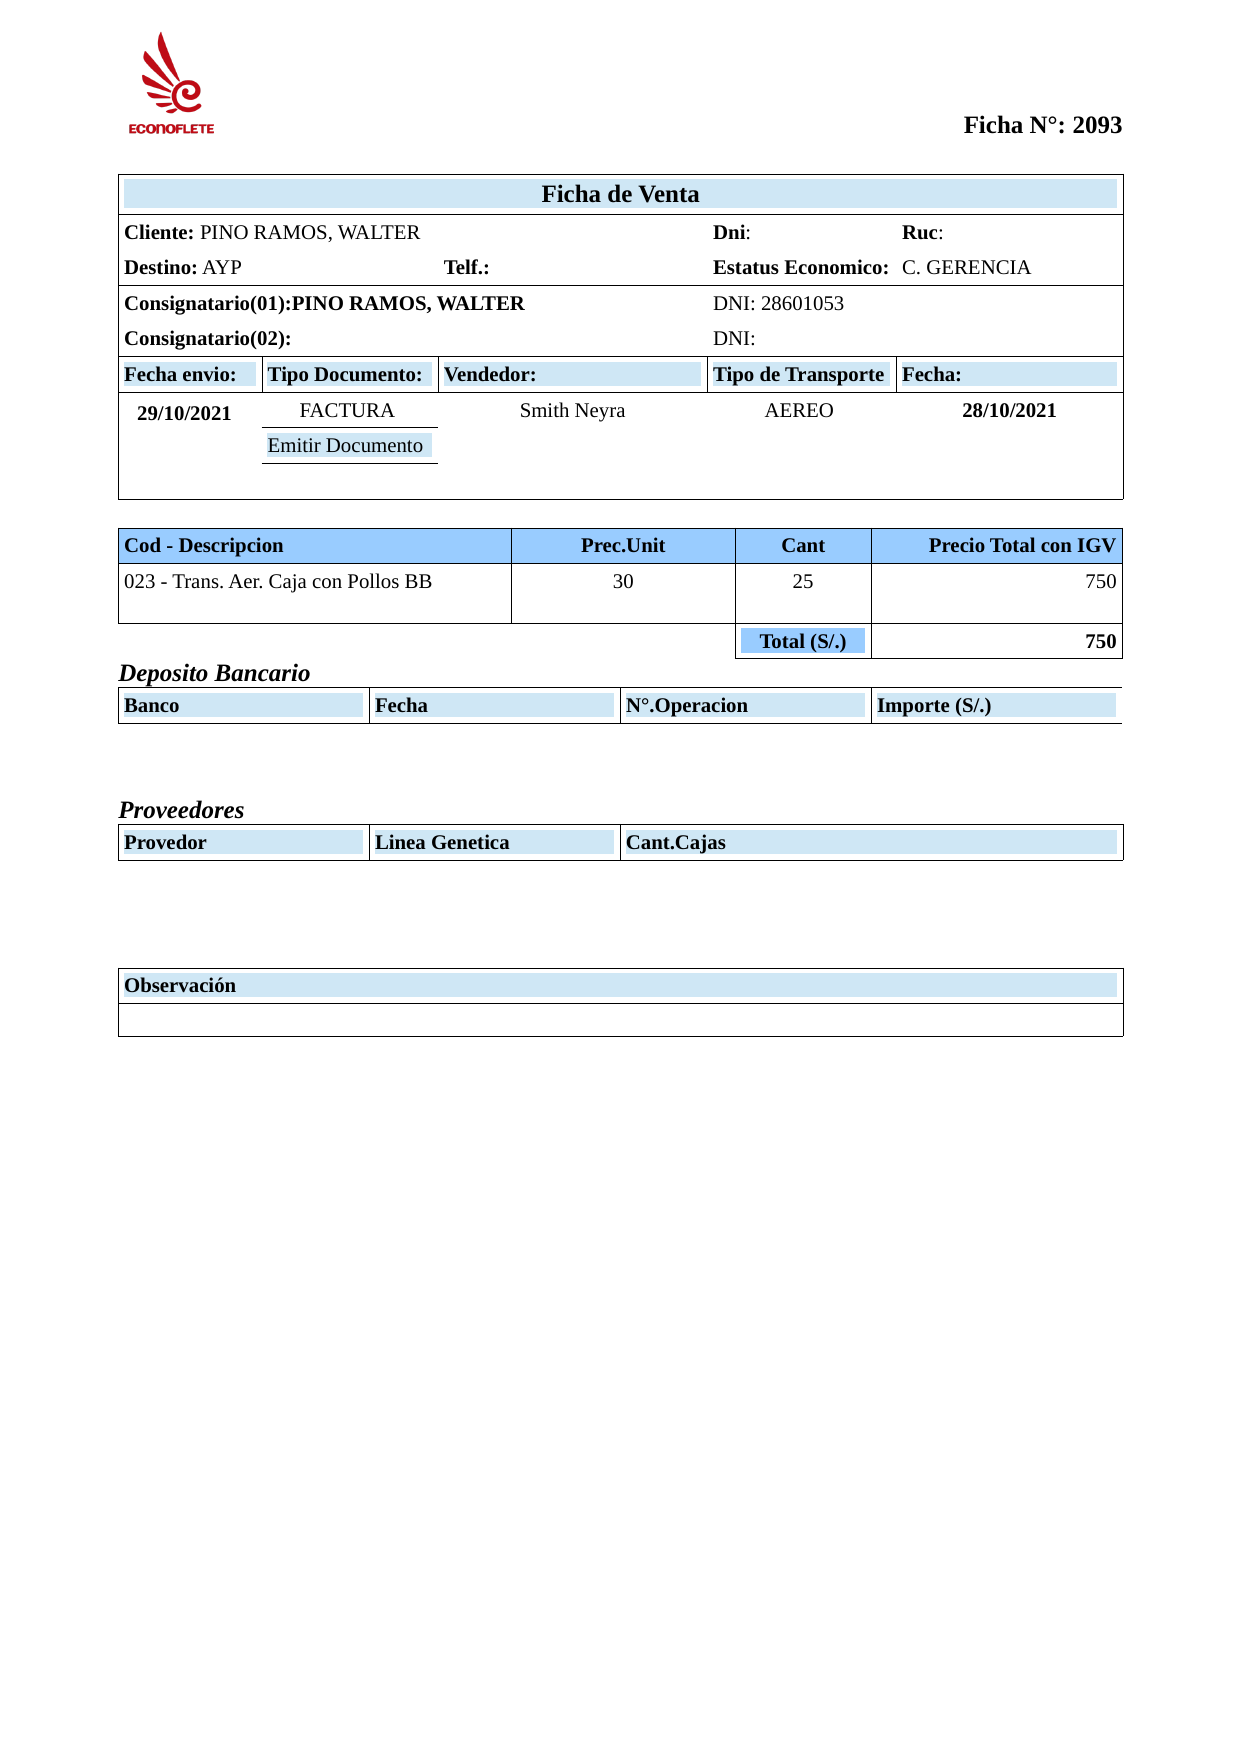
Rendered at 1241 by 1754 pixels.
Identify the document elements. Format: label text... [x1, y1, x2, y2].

text Deposito Bancario [118, 658, 1122, 687]
table_header Cod - Descripcion [119, 529, 511, 563]
table_cell Smith Neyra [438, 393, 707, 498]
table_cell [620, 861, 1123, 881]
table_cell [369, 747, 620, 771]
table_cell [262, 464, 438, 498]
table_cell 750 [872, 624, 1122, 658]
table_header N°.Operacion [621, 688, 871, 723]
table_cell Total (S/.) [736, 624, 871, 658]
table_cell DNI: [707, 321, 1123, 356]
table_cell [511, 624, 735, 658]
table_cell [871, 724, 1122, 747]
table_header Ficha de Venta [119, 175, 1123, 214]
table_cell [118, 747, 369, 771]
table_cell [118, 881, 369, 903]
table_header Observación [119, 969, 1123, 1003]
table_cell 023 - Trans. Aer. Caja con Pollos BB [119, 564, 511, 623]
table_cell Consignatario(02): [119, 321, 707, 356]
table_header Cant.Cajas [621, 825, 1123, 859]
table_header Precio Total con IGV [872, 529, 1122, 563]
picture [118, 31, 225, 134]
table_cell [871, 771, 1122, 795]
table_cell Telf.: [438, 249, 707, 285]
table_cell [118, 771, 369, 795]
table_cell [369, 946, 620, 967]
table_cell C. GERENCIA [896, 249, 1123, 285]
table_cell [118, 624, 511, 658]
table_header Importe (S/.) [872, 688, 1122, 723]
table_cell 750 [872, 564, 1122, 623]
table_cell [118, 924, 369, 946]
table_cell Cliente: PINO RAMOS, WALTER [119, 215, 707, 249]
table_cell FACTURA [262, 393, 438, 427]
table_cell Consignatario(01):PINO RAMOS, WALTER [119, 286, 707, 321]
table_header Fecha [370, 688, 620, 723]
text Proveedores [118, 795, 1122, 824]
table_header Linea Genetica [370, 825, 620, 859]
table_cell Emitir Documento [262, 428, 438, 463]
table_cell [620, 771, 871, 795]
table_cell 25 [736, 564, 871, 623]
table_cell Vendedor: [439, 357, 707, 392]
table_cell [118, 946, 369, 967]
table_cell [118, 903, 369, 924]
table_header Banco [119, 688, 369, 723]
table_cell [620, 881, 1123, 903]
table_header Prec.Unit [512, 529, 735, 563]
table_cell [369, 861, 620, 881]
table_cell [119, 1004, 1123, 1036]
table_cell [369, 771, 620, 795]
table_header Cant [736, 529, 871, 563]
table_cell [620, 946, 1123, 967]
table_cell [369, 724, 620, 747]
table_cell [369, 924, 620, 946]
table_cell AEREO [707, 393, 896, 498]
table_cell Tipo Documento: [263, 357, 438, 392]
table_cell 29/10/2021 [119, 393, 262, 498]
table_cell [620, 924, 1123, 946]
table_cell Fecha envio: [119, 357, 262, 392]
table_cell [369, 903, 620, 924]
table_cell Ruc: [896, 215, 1123, 249]
table_cell [118, 724, 369, 747]
table_cell [620, 724, 871, 747]
table_cell DNI: 28601053 [707, 286, 1123, 321]
table_cell [620, 903, 1123, 924]
table_cell Fecha: [897, 357, 1123, 392]
table_cell [620, 747, 871, 771]
table_cell [871, 747, 1122, 771]
table_cell [369, 881, 620, 903]
table_cell Estatus Economico: [707, 249, 896, 285]
table_cell Dni: [707, 215, 896, 249]
table_cell [118, 861, 369, 881]
table_header Provedor [119, 825, 369, 859]
table_cell 28/10/2021 [896, 393, 1123, 498]
table_cell Destino: AYP [119, 249, 438, 285]
table_cell 30 [512, 564, 735, 623]
table_cell Tipo de Transporte [708, 357, 896, 392]
